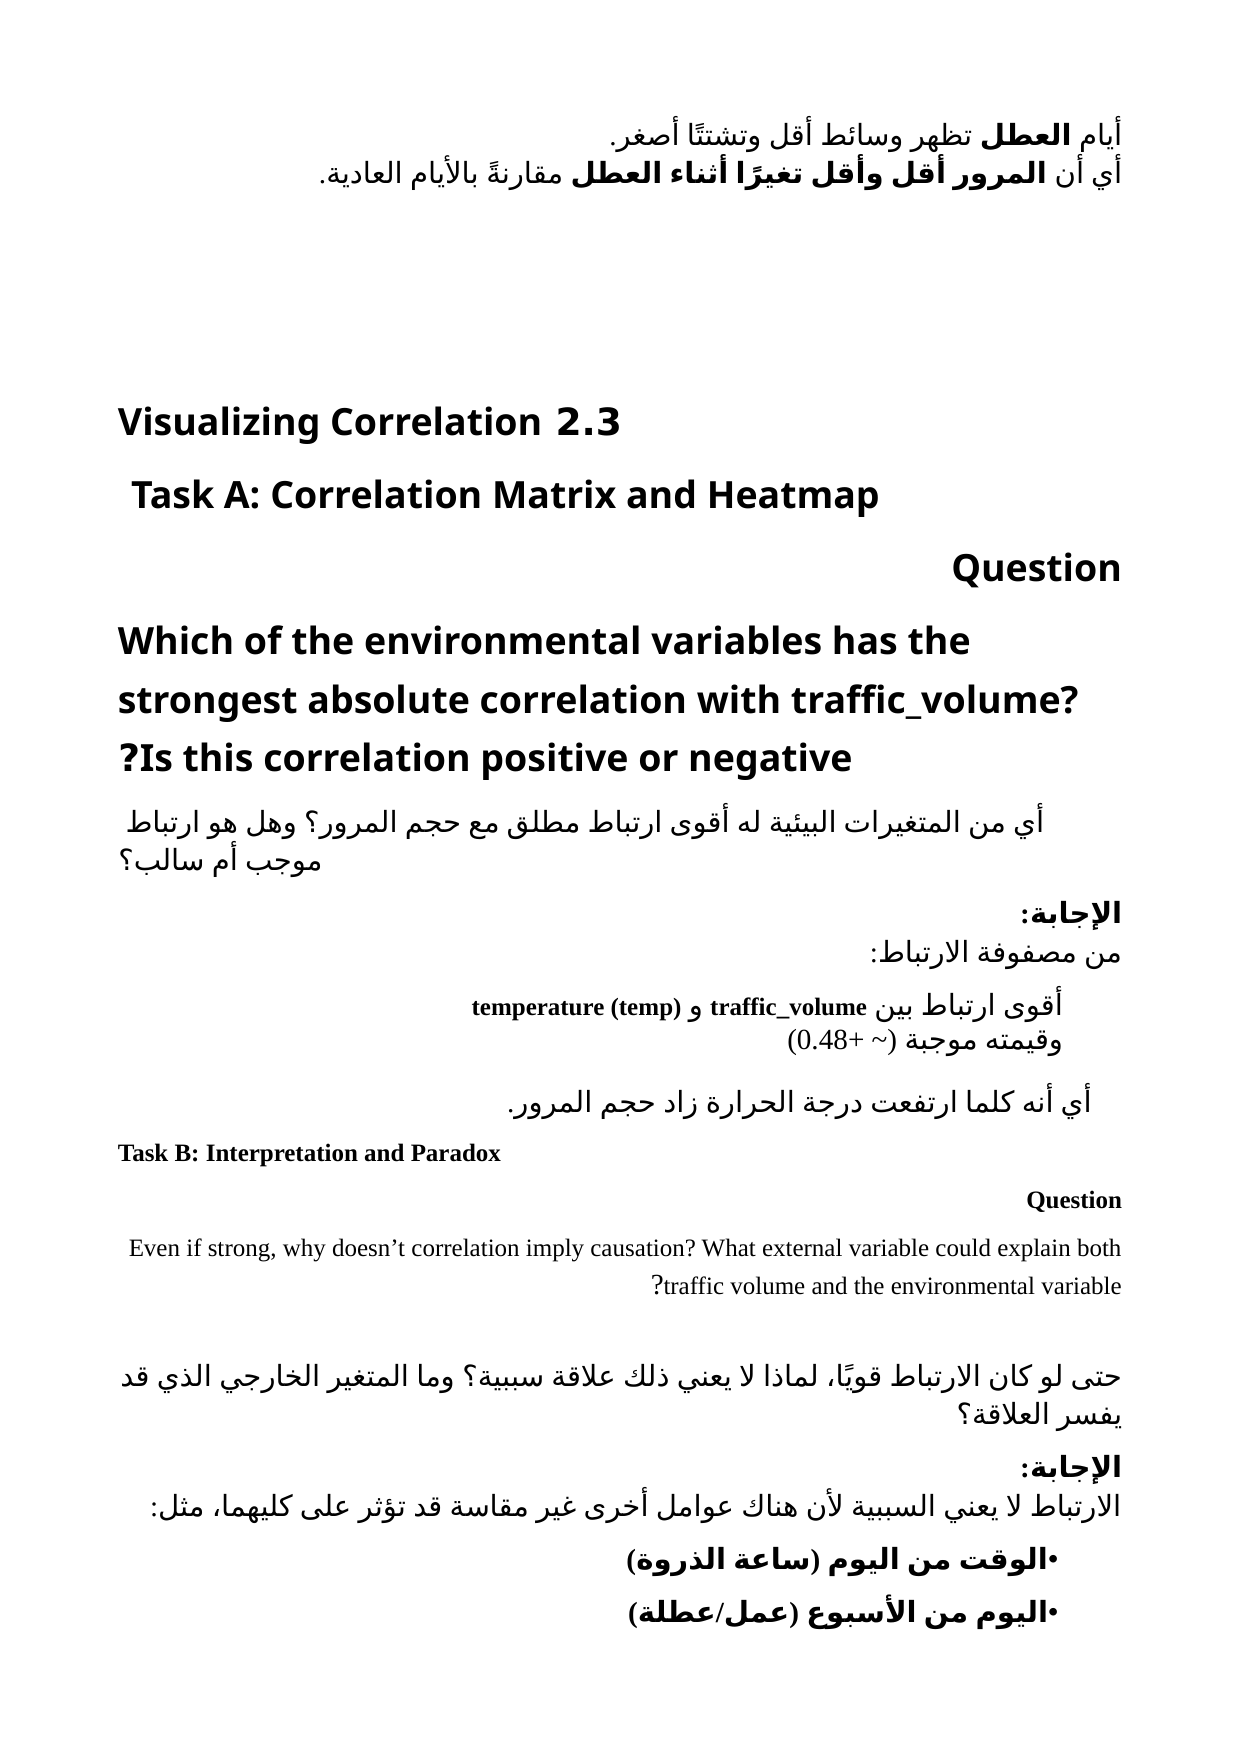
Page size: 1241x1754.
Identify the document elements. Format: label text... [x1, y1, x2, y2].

text Task A: Correlation Matrix and Heatmap [118, 468, 1122, 519]
text الإجابة: نعم أيام العطل تظهر وسائط أقل وتشتتًا أصغر. أي أن المرور أقل وأقل تغيرًا أثناء العطل مقارنةً بالأيام العادية. [118, 118, 1122, 190]
text أي من المتغيرات البيئية له أقوى ارتباط مطلق مع حجم المرور؟ وهل هو ارتباط موجب أم سالب؟ [118, 805, 1122, 877]
text Even if strong, why doesn’t correlation imply causation? What external variable could explain both traffic volume and the environmental variable? [118, 1233, 1122, 1301]
text حتى لو كان الارتباط قويًا، لماذا لا يعني ذلك علاقة سببية؟ وما المتغير الخارجي الذي قد يفسر العلاقة؟ [118, 1320, 1122, 1431]
text الإجابة: الارتباط لا يعني السببية لأن هناك عوامل أخرى غير مقاسة قد تؤثر على كليهما، مثل: [118, 1450, 1122, 1522]
text Which of the environmental variables has the strongest absolute correlation with traffic_volume? Is this correlation positive or negative? [118, 614, 1122, 783]
list اليوم من الأسبوع (عمل/عطلة) [118, 1595, 1078, 1629]
text 2.3 Visualizing Correlation [118, 395, 1122, 446]
text الإجابة: من مصفوفة الارتباط: [118, 897, 1122, 969]
text Task B: Interpretation and Paradox [118, 1138, 1122, 1167]
text أقوى ارتباط بين traffic_volume و temperature (temp) وقيمته موجبة (~ +0.48) [177, 988, 1063, 1055]
text 🔹 أي أنه كلما ارتفعت درجة الحرارة زاد حجم المرور. [118, 1085, 1122, 1118]
text Question [118, 541, 1122, 592]
list الوقت من اليوم (ساعة الذروة) [118, 1542, 1078, 1576]
text Question [118, 1186, 1122, 1214]
